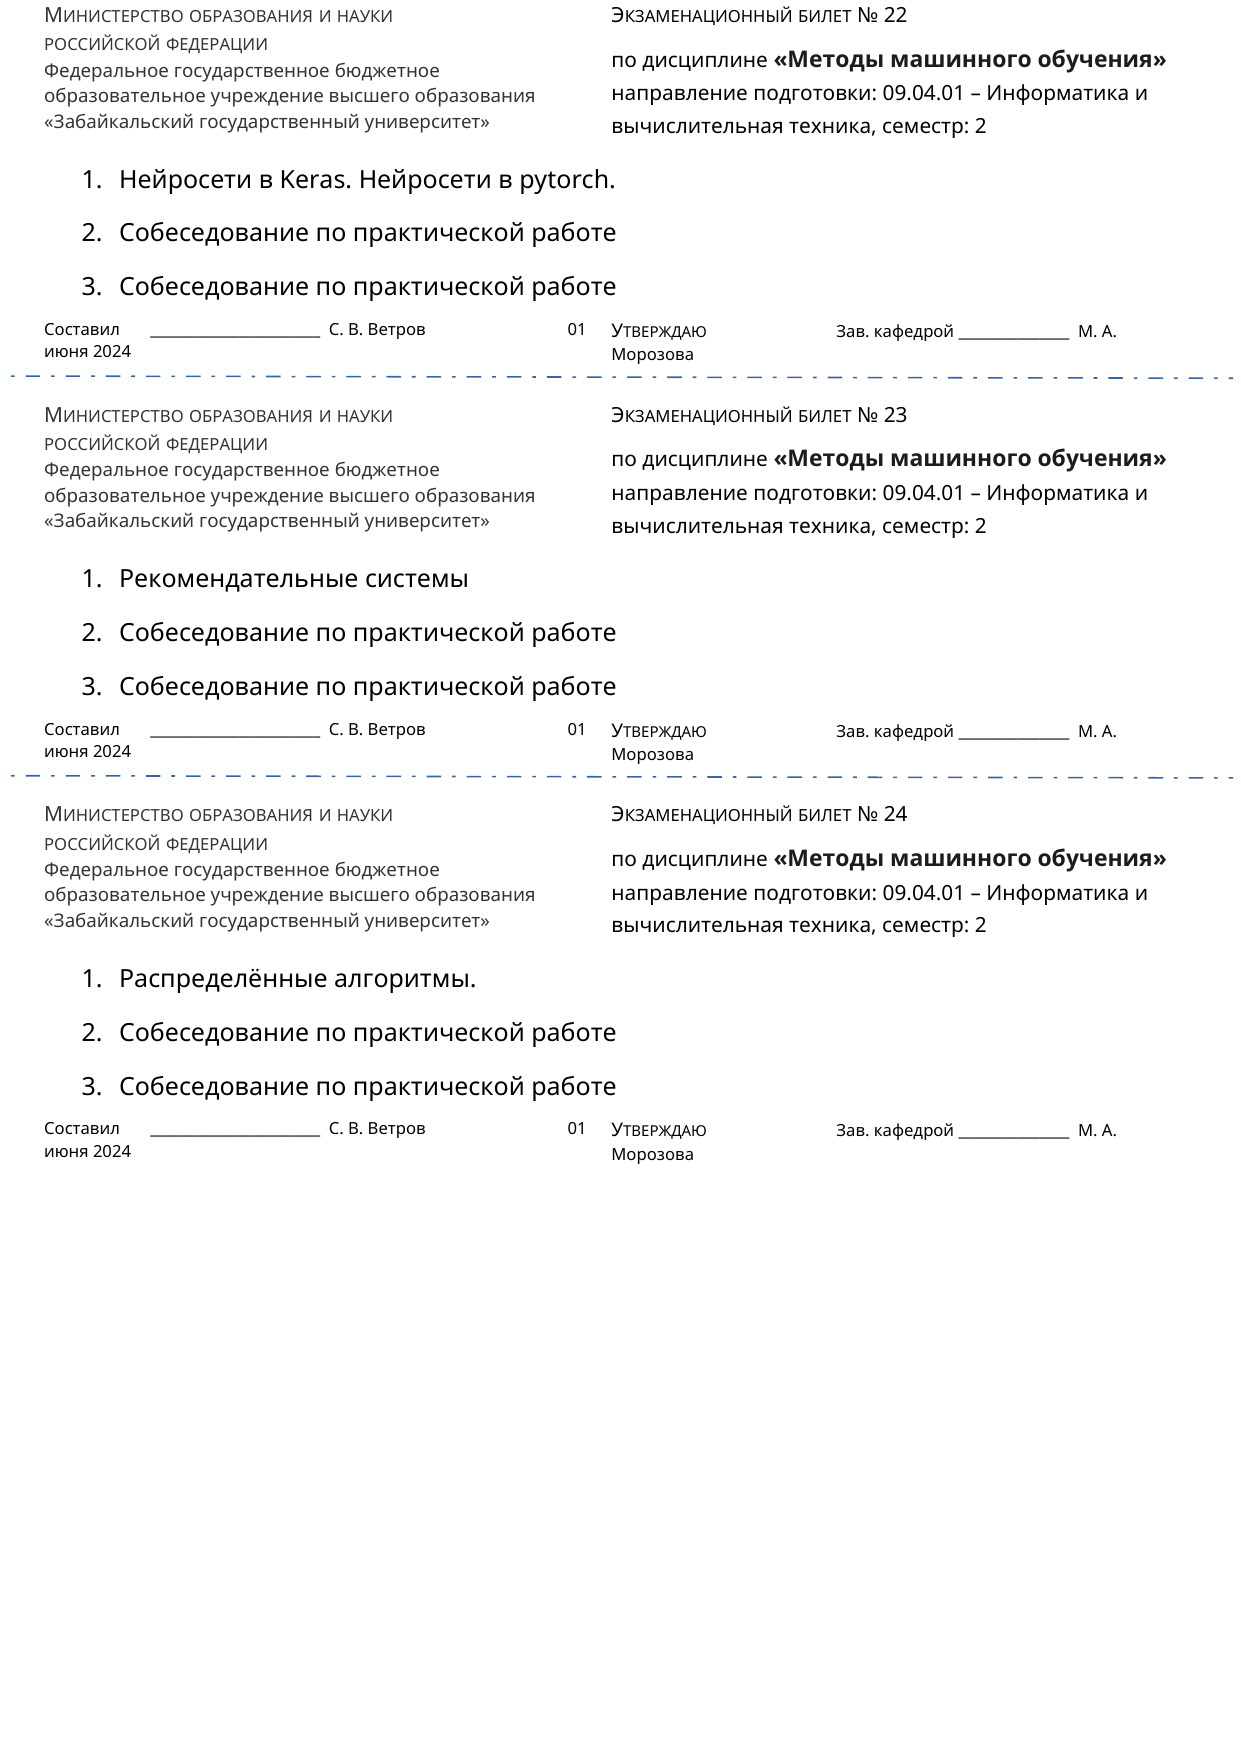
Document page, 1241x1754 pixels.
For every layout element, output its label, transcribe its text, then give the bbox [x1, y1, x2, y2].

table_header Министерство образования и науки российской федерации Федеральное государственное бюджетное образовательное учреждение высшего образования «Забайкальский государственный университет» [33, 400, 600, 561]
table_cell Распределённые алгоритмы. Собеседование по практической работе Собеседование по практической работе [33, 961, 1200, 1117]
table_header Экзаменационный билет № 23 по дисциплине «Методы машинного обучения» направление подготовки: 09.04.01 – Информатика и вычислительная техника, семестр: 2 [600, 400, 1200, 561]
table_header Министерство образования и науки российской федерации Федеральное государственное бюджетное образовательное учреждение высшего образования «Забайкальский государственный университет» [33, 0, 600, 161]
table_cell Рекомендательные системы Собеседование по практической работе Собеседование по практической работе [33, 561, 1200, 717]
table_cell Составил _______________________ С. В. Ветров 01 июня 2024 [33, 318, 600, 366]
table_cell Нейросети в Keras. Нейросети в pytorch. Собеседование по практической работе Собеседование по практической работе [33, 161, 1200, 317]
table_header Экзаменационный билет № 24 по дисциплине «Методы машинного обучения» направление подготовки: 09.04.01 – Информатика и вычислительная техника, семестр: 2 [600, 799, 1200, 961]
table_header Экзаменационный билет № 22 по дисциплине «Методы машинного обучения» направление подготовки: 09.04.01 – Информатика и вычислительная техника, семестр: 2 [600, 0, 1200, 161]
table_cell Составил _______________________ С. В. Ветров 01 июня 2024 [33, 717, 600, 765]
table_cell Утверждаю Зав. кафедрой _______________ М. А. Морозова [600, 717, 1200, 765]
table_cell Утверждаю Зав. кафедрой _______________ М. А. Морозова [600, 318, 1200, 366]
table_cell Составил _______________________ С. В. Ветров 01 июня 2024 [33, 1117, 600, 1165]
table_header Министерство образования и науки российской федерации Федеральное государственное бюджетное образовательное учреждение высшего образования «Забайкальский государственный университет» [33, 799, 600, 961]
table_cell Утверждаю Зав. кафедрой _______________ М. А. Морозова [600, 1117, 1200, 1165]
